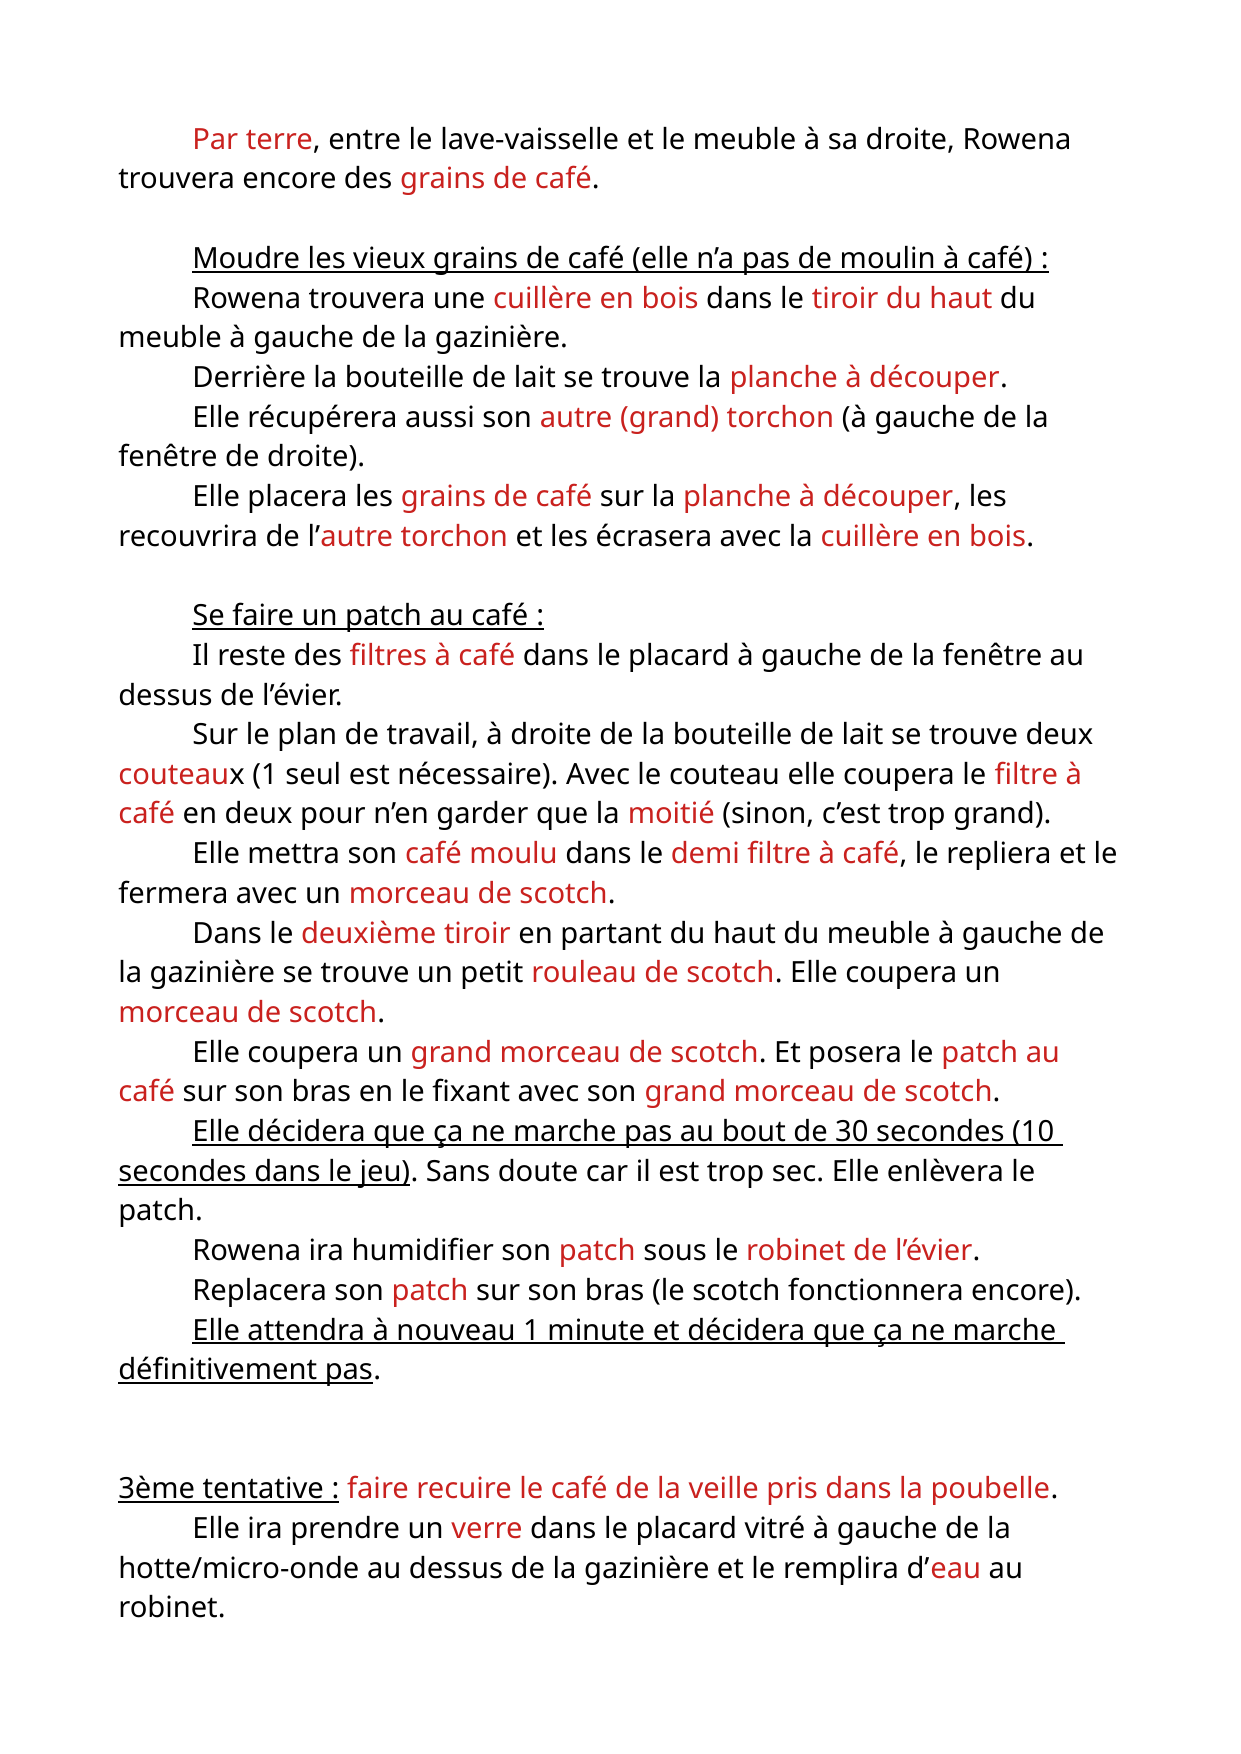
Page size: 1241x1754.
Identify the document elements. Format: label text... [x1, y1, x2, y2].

text Elle ira prendre un verre dans le placard vitré à gauche de la hotte/micro-onde au dessus de la gazinière et le remplira d’eau au robinet. [118, 1507, 1122, 1626]
text Replacera son patch sur son bras (le scotch fonctionnera encore). [118, 1269, 1122, 1309]
text Derrière la bouteille de lait se trouve la planche à découper. [118, 356, 1122, 396]
text Moudre les vieux grains de café (elle n’a pas de moulin à café) : [118, 237, 1122, 277]
text Elle coupera un grand morceau de scotch. Et posera le patch au café sur son bras en le fixant avec son grand morceau de scotch. [118, 1031, 1122, 1110]
text Elle décidera que ça ne marche pas au bout de 30 secondes (10 secondes dans le jeu). Sans doute car il est trop sec. Elle enlèvera le patch. [118, 1110, 1122, 1229]
text Elle récupérera aussi son autre (grand) torchon (à gauche de la fenêtre de droite). [118, 396, 1122, 475]
text Elle placera les grains de café sur la planche à découper, les recouvrira de l’autre torchon et les écrasera avec la cuillère en bois. [118, 475, 1122, 555]
text 3ème tentative : faire recuire le café de la veille pris dans la poubelle. [118, 1467, 1122, 1507]
text Elle mettra son café moulu dans le demi filtre à café, le repliera et le fermera avec un morceau de scotch. [118, 832, 1122, 912]
text Rowena trouvera une cuillère en bois dans le tiroir du haut du meuble à gauche de la gazinière. [118, 277, 1122, 356]
text Elle attendra à nouveau 1 minute et décidera que ça ne marche définitivement pas. [118, 1309, 1122, 1388]
text Dans le deuxième tiroir en partant du haut du meuble à gauche de la gazinière se trouve un petit rouleau de scotch. Elle coupera un morceau de scotch. [118, 912, 1122, 1031]
text Par terre, entre le lave-vaisselle et le meuble à sa droite, Rowena trouvera encore des grains de café. [118, 118, 1122, 197]
text Se faire un patch au café : [118, 594, 1122, 634]
text Sur le plan de travail, à droite de la bouteille de lait se trouve deux couteaux (1 seul est nécessaire). Avec le couteau elle coupera le filtre à café en deux pour n’en garder que la moitié (sinon, c’est trop grand). [118, 713, 1122, 832]
text Il reste des filtres à café dans le placard à gauche de la fenêtre au dessus de l’évier. [118, 634, 1122, 713]
text Rowena ira humidifier son patch sous le robinet de l’évier. [118, 1229, 1122, 1269]
